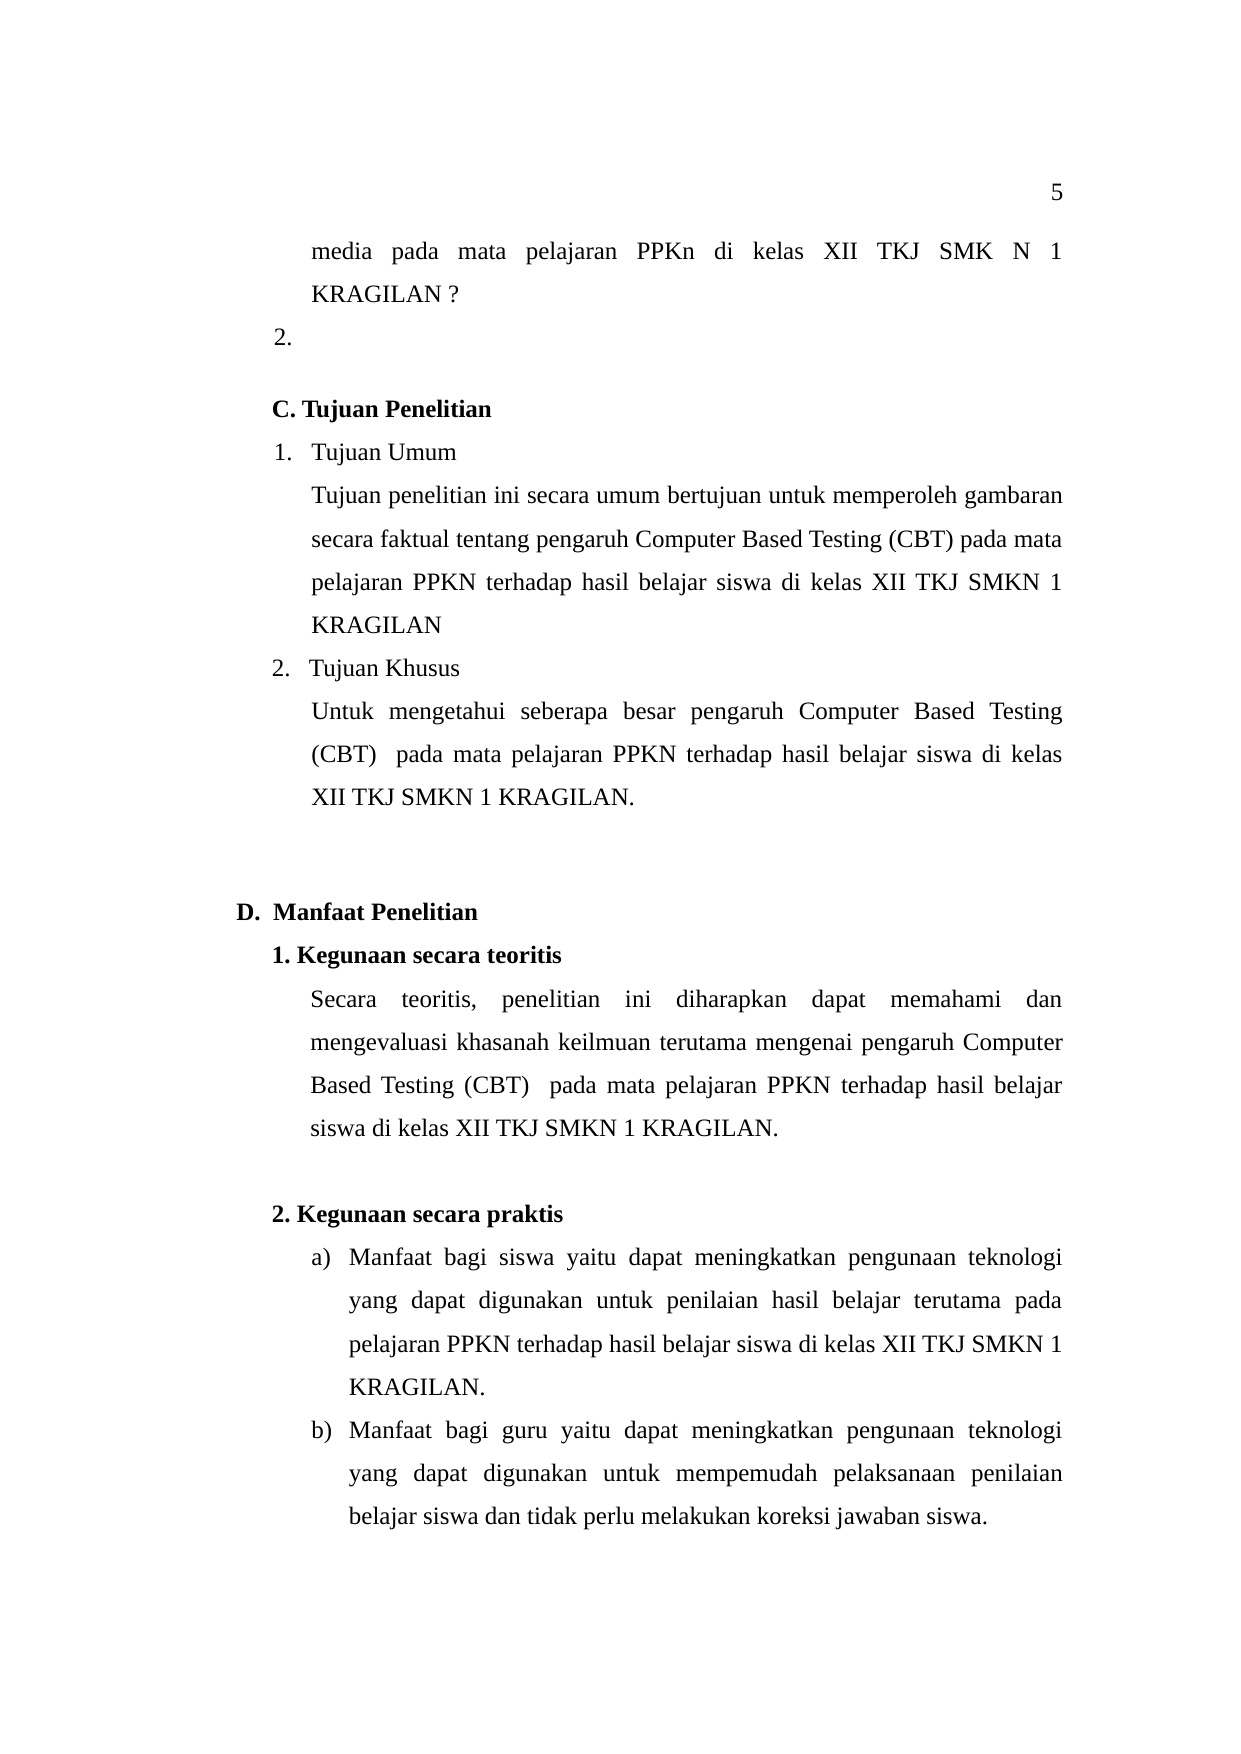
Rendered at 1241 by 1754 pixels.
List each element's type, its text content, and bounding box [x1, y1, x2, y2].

text 2. Tujuan Khusus [272, 653, 1063, 682]
list media pada mata pelajaran PPKn di kelas XII TKJ SMK N 1 KRAGILAN ? [274, 236, 1063, 308]
list Manfaat bagi siswa yaitu dapat meningkatkan pengunaan teknologi yang dapat digunakan untuk penilaian hasil belajar terutama pada pelajaran PPKN terhadap hasil belajar siswa di kelas XII TKJ SMKN 1 KRAGILAN. [311, 1242, 1063, 1401]
text 1. Kegunaan secara teoritis [272, 941, 1063, 969]
text 2. Kegunaan secara praktis [272, 1199, 1063, 1228]
text C. Tujuan Penelitian [272, 394, 1063, 423]
list Tujuan penelitian ini secara umum bertujuan untuk memperoleh gambaran secara faktual tentang pengaruh Computer Based Testing (CBT) pada mata pelajaran PPKN terhadap hasil belajar siswa di kelas XII TKJ SMKN 1 KRAGILAN [274, 481, 1063, 639]
list Tujuan Umum [274, 437, 1063, 466]
text D. Manfaat Penelitian [236, 897, 1063, 926]
text Secara teoritis, penelitian ini diharapkan dapat memahami dan mengevaluasi khasanah keilmuan terutama mengenai pengaruh Computer Based Testing (CBT) pada mata pelajaran PPKN terhadap hasil belajar siswa di kelas XII TKJ SMKN 1 KRAGILAN. [310, 984, 1063, 1142]
list Manfaat bagi guru yaitu dapat meningkatkan pengunaan teknologi yang dapat digunakan untuk mempemudah pelaksanaan penilaian belajar siswa dan tidak perlu melakukan koreksi jawaban siswa. [311, 1415, 1063, 1530]
list Untuk mengetahui seberapa besar pengaruh Computer Based Testing (CBT) pada mata pelajaran PPKN terhadap hasil belajar siswa di kelas XII TKJ SMKN 1 KRAGILAN. [274, 696, 1063, 811]
